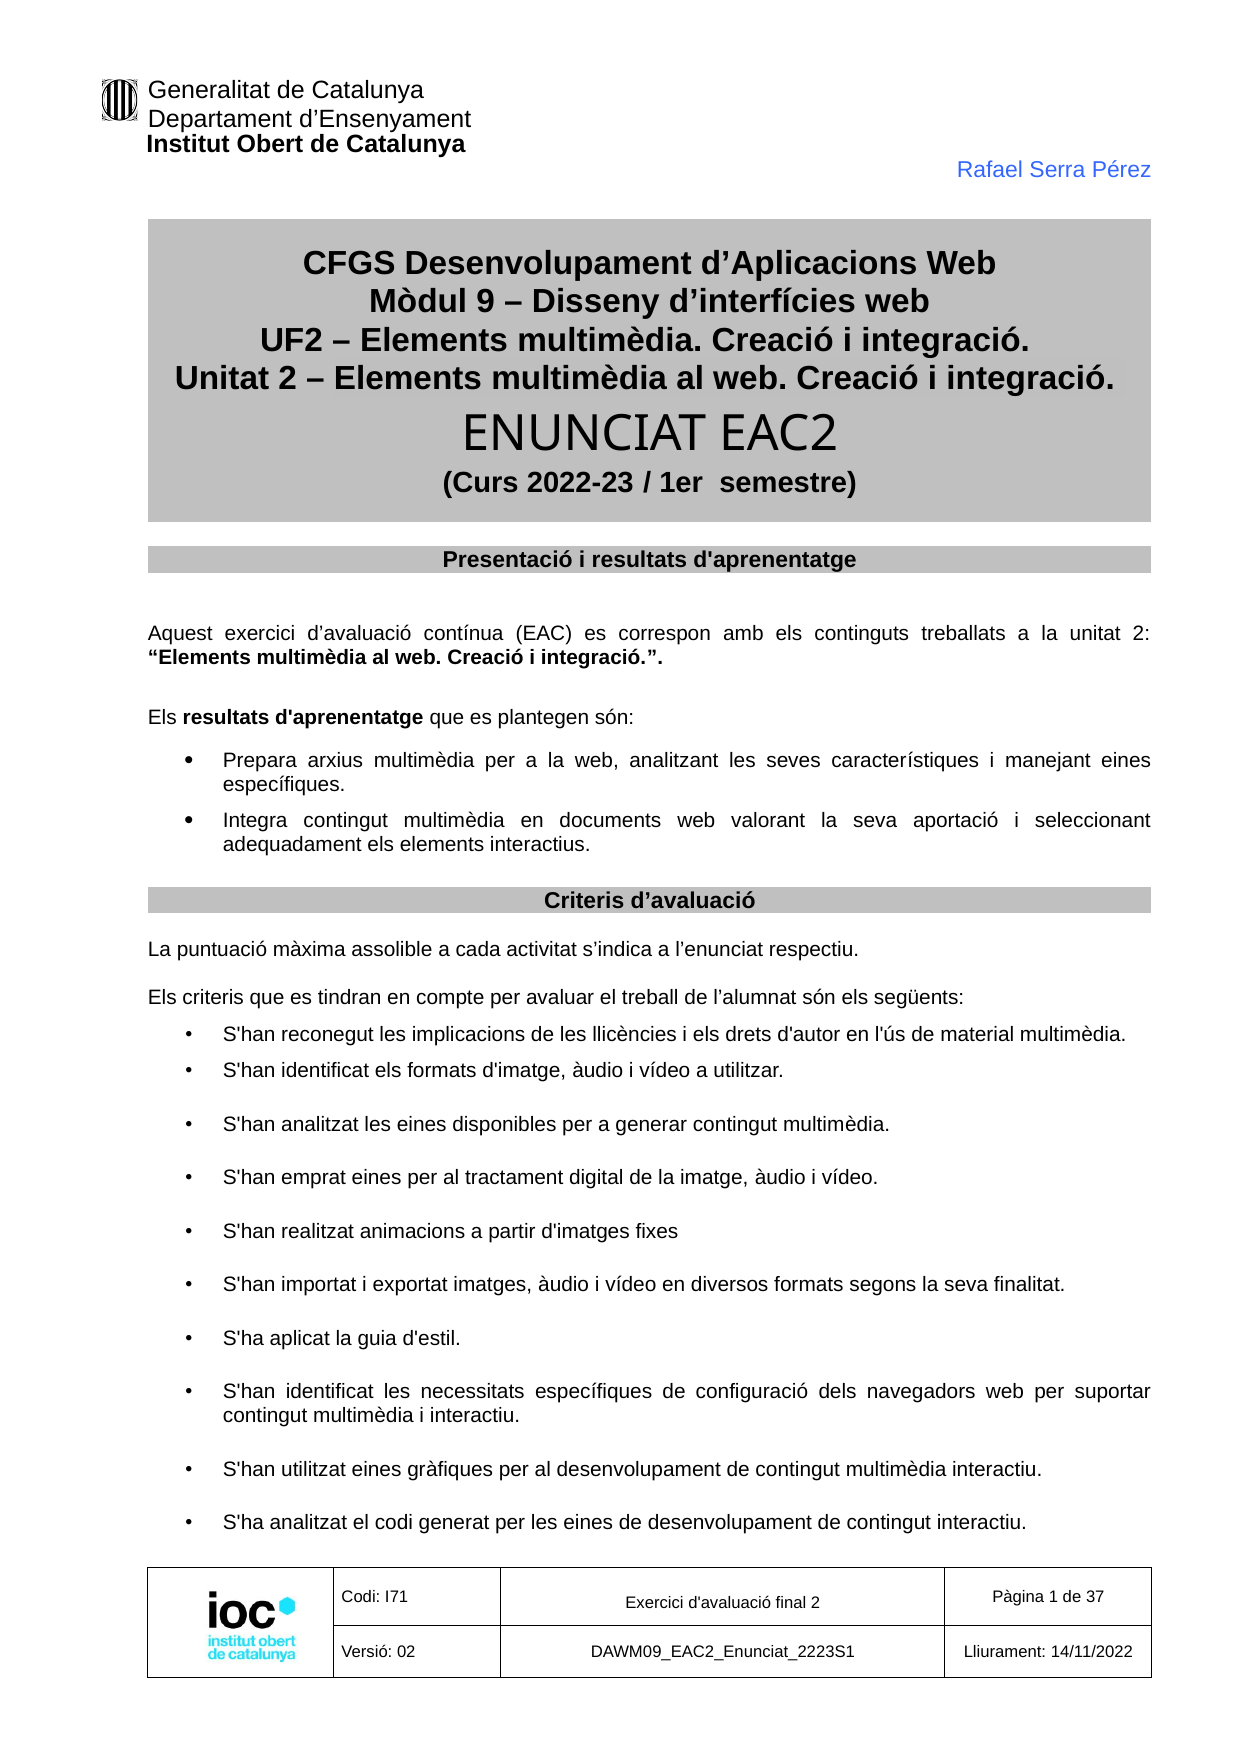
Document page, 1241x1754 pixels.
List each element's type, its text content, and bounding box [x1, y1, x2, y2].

text CFGS Desenvolupament d’Aplicacions Web [148, 243, 1151, 281]
subtitle Mòdul 9 – Disseny d’interfícies web [148, 281, 1151, 320]
list S'han reconegut les implicacions de les llicències i els drets d'autor en l'ús de material multimèdia. [185, 1021, 1151, 1045]
text (Curs 2022-23 / 1er semestre) [148, 465, 1151, 498]
list S'ha analitzat el codi generat per les eines de desenvolupament de contingut interactiu. [185, 1510, 1151, 1534]
text Criteris d’avaluació [148, 887, 1151, 913]
text La puntuació màxima assolible a cada activitat s’indica a l’enunciat respectiu. [148, 937, 1151, 961]
list S'han importat i exportat imatges, àudio i vídeo en diversos formats segons la seva finalitat. [185, 1272, 1151, 1296]
list S'han identificat les necessitats específiques de configuració dels navegadors web per suportar contingut multimèdia i interactiu. [185, 1379, 1151, 1427]
text Unitat 2 – Elements multimèdia al web. Creació i integració. [148, 358, 1151, 397]
text ENUNCIAT EAC2 [148, 397, 1151, 465]
list S'ha aplicat la guia d'estil. [185, 1326, 1151, 1350]
text Aquest exercici d’avaluació contínua (EAC) es correspon amb els continguts treballats a la unitat 2: “Elements multimèdia al web. Creació i integració.”. [148, 621, 1151, 668]
list S'han realitzat animacions a partir d'imatges fixes [185, 1218, 1151, 1243]
subtitle UF2 – Elements multimèdia. Creació i integració. [148, 320, 1151, 358]
list S'han analitzat les eines disponibles per a generar contingut multimèdia. P [185, 1111, 1151, 1136]
text Els criteris que es tindran en compte per avaluar el treball de l’alumnat són els següents: [148, 985, 1151, 1009]
list S'han emprat eines per al tractament digital de la imatge, àudio i vídeo. [185, 1165, 1151, 1189]
text Els resultats d'aprenentatge que es plantegen són: [148, 705, 1151, 729]
text Presentació i resultats d'aprenentatge [148, 546, 1151, 573]
list Prepara arxius multimèdia per a la web, analitzant les seves característiques i manejant eines específiques. [185, 748, 1151, 796]
list S'han utilitzat eines gràfiques per al desenvolupament de contingut multimèdia interactiu. [185, 1457, 1151, 1481]
picture [195, 1577, 309, 1673]
list S'han identificat els formats d'imatge, àudio i vídeo a utilitzar. [185, 1058, 1151, 1082]
list Integra contingut multimèdia en documents web valorant la seva aportació i seleccionant adequadament els elements interactius. [185, 808, 1151, 856]
